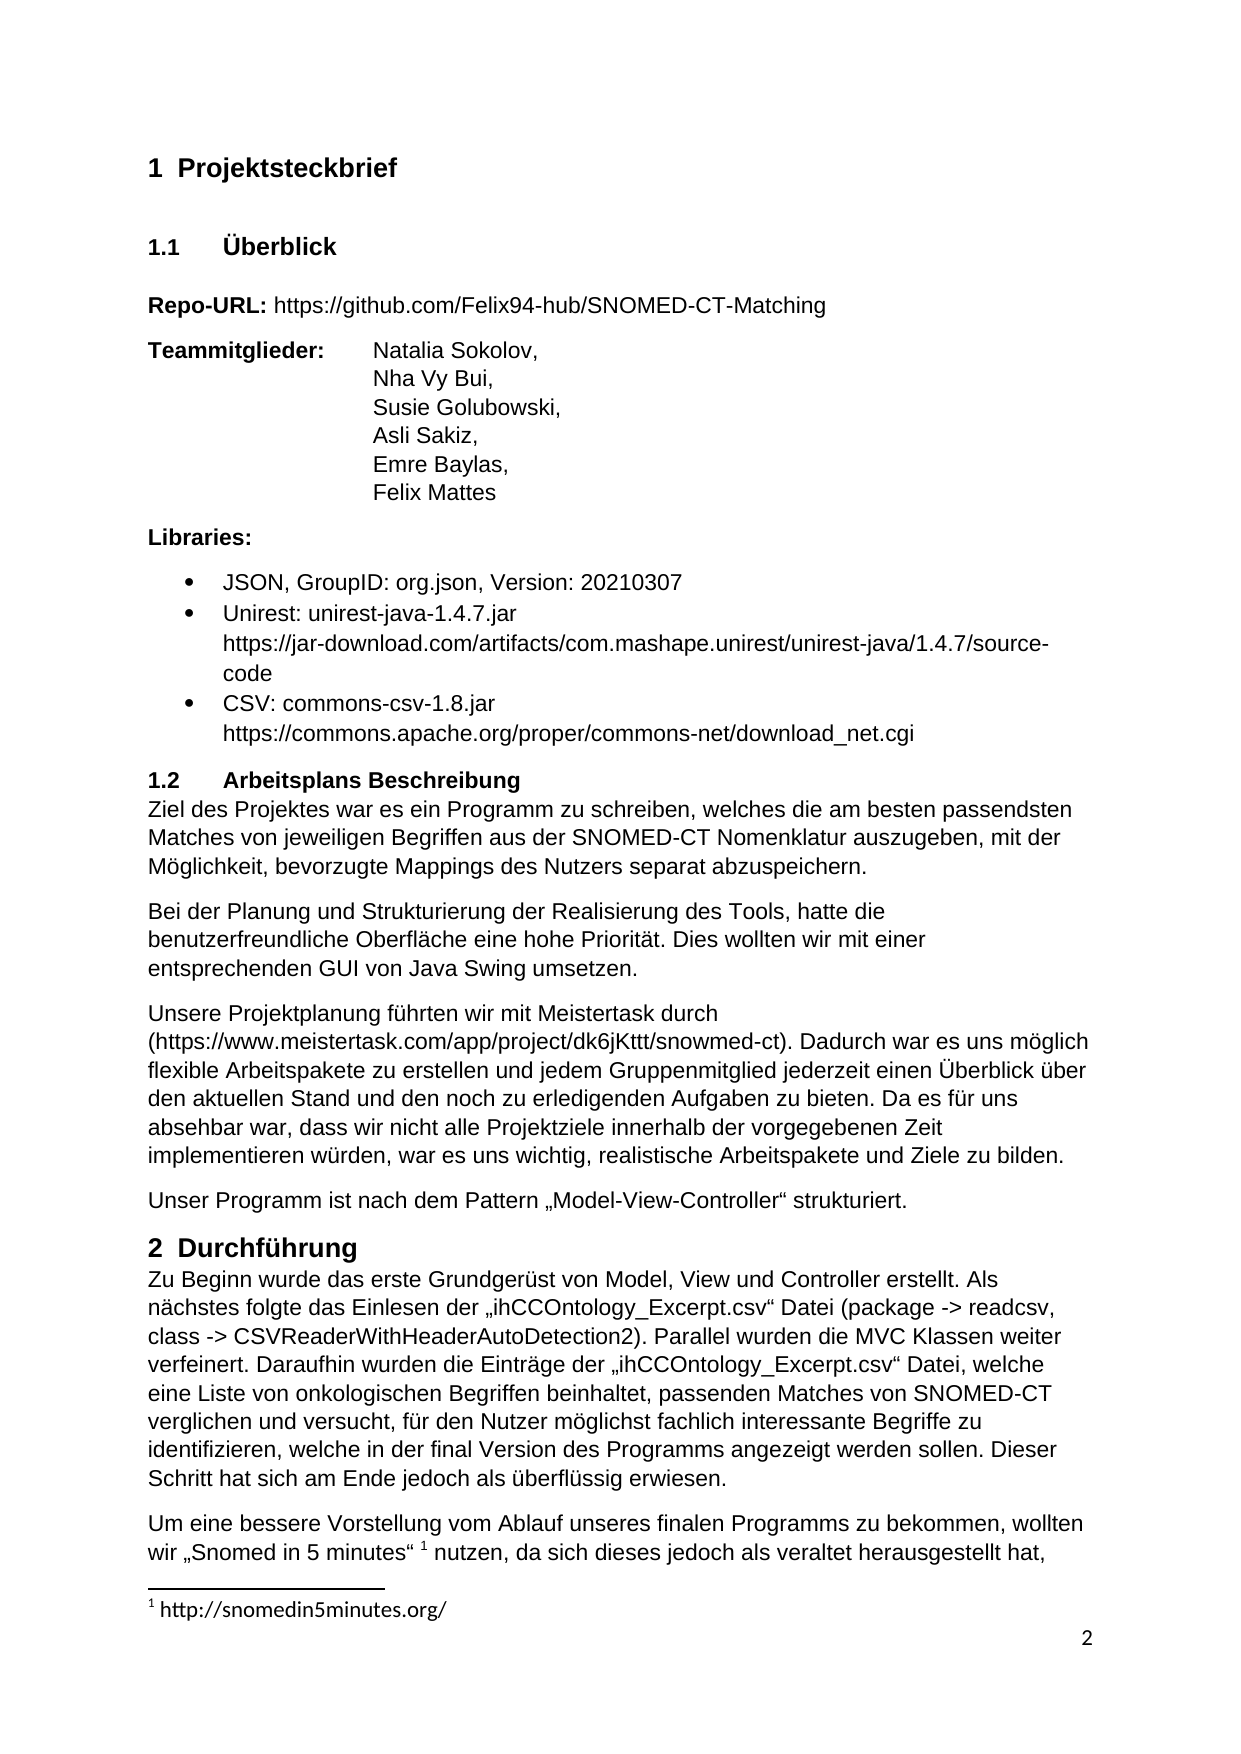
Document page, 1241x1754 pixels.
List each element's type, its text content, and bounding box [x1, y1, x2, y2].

subtitle Überblick [148, 232, 1093, 261]
text Teammitglieder: Natalia Sokolov, Nha Vy Bui, Susie Golubowski, Asli Sakiz, Emre Baylas, Felix Mattes [148, 337, 1093, 506]
list Unirest: unirest-java-1.4.7.jar https://jar-download.com/artifacts/com.mashape.unirest/unirest-java/1.4.7/source-code [185, 599, 1093, 686]
text Unsere Projektplanung führten wir mit Meistertask durch (https://www.meistertask.com/app/project/dk6jKttt/snowmed-ct). Dadurch war es uns möglich flexible Arbeitspakete zu erstellen und jedem Gruppenmitglied jederzeit einen Überblick über den aktuellen Stand und den noch zu erledigenden Aufgaben zu bieten. Da es für uns absehbar war, dass wir nicht alle Projektziele innerhalb der vorgegebenen Zeit implementieren würden, war es uns wichtig, realistische Arbeitspakete und Ziele zu bilden. [148, 1000, 1093, 1168]
text Repo-URL: https://github.com/Felix94-hub/SNOMED-CT-Matching [148, 263, 1093, 318]
text Bei der Planung und Strukturierung der Realisierung des Tools, hatte die benutzerfreundliche Oberfläche eine hohe Priorität. Dies wollten wir mit einer entsprechenden GUI von Java Swing umsetzen. [148, 898, 1093, 981]
text Ziel des Projektes war es ein Programm zu schreiben, welches die am besten passendsten Matches von jeweiligen Begriffen aus der SNOMED-CT Nomenklatur auszugeben, mit der Möglichkeit, bevorzugte Mappings des Nutzers separat abzuspeichern. [148, 796, 1093, 879]
subtitle Arbeitsplans Beschreibung [148, 767, 1093, 794]
subtitle Projektsteckbrief [148, 152, 1093, 183]
text Libraries: [148, 524, 1093, 551]
subtitle Durchführung [148, 1232, 1093, 1263]
list JSON, GroupID: org.json, Version: 20210307 [185, 569, 1093, 596]
text http://snomedin5minutes.org/ [148, 1595, 1093, 1623]
list CSV: commons-csv-1.8.jar https://commons.apache.org/proper/commons-net/download_net.cgi [185, 690, 1093, 747]
text Unser Programm ist nach dem Pattern „Model-View-Controller“ strukturiert. [148, 1187, 1093, 1213]
text Zu Beginn wurde das erste Grundgerüst von Model, View und Controller erstellt. Als nächstes folgte das Einlesen der „ihCCOntology_Excerpt.csv“ Datei (package -> readcsv, class -> CSVReaderWithHeaderAutoDetection2). Parallel wurden die MVC Klassen weiter verfeinert. Daraufhin wurden die Einträge der „ihCCOntology_Excerpt.csv“ Datei, welche eine Liste von onkologischen Begriffen beinhaltet, passenden Matches von SNOMED-CT verglichen und versucht, für den Nutzer möglichst fachlich interessante Begriffe zu identifizieren, welche in der final Version des Programms angezeigt werden sollen. Dieser Schritt hat sich am Ende jedoch als überflüssig erwiesen. [148, 1266, 1093, 1491]
text Um eine bessere Vorstellung vom Ablauf unseres finalen Programms zu bekommen, wollten wir „Snomed in 5 minutes“ nutzen, da sich dieses jedoch als veraltet herausgestellt hat, [148, 1510, 1093, 1565]
